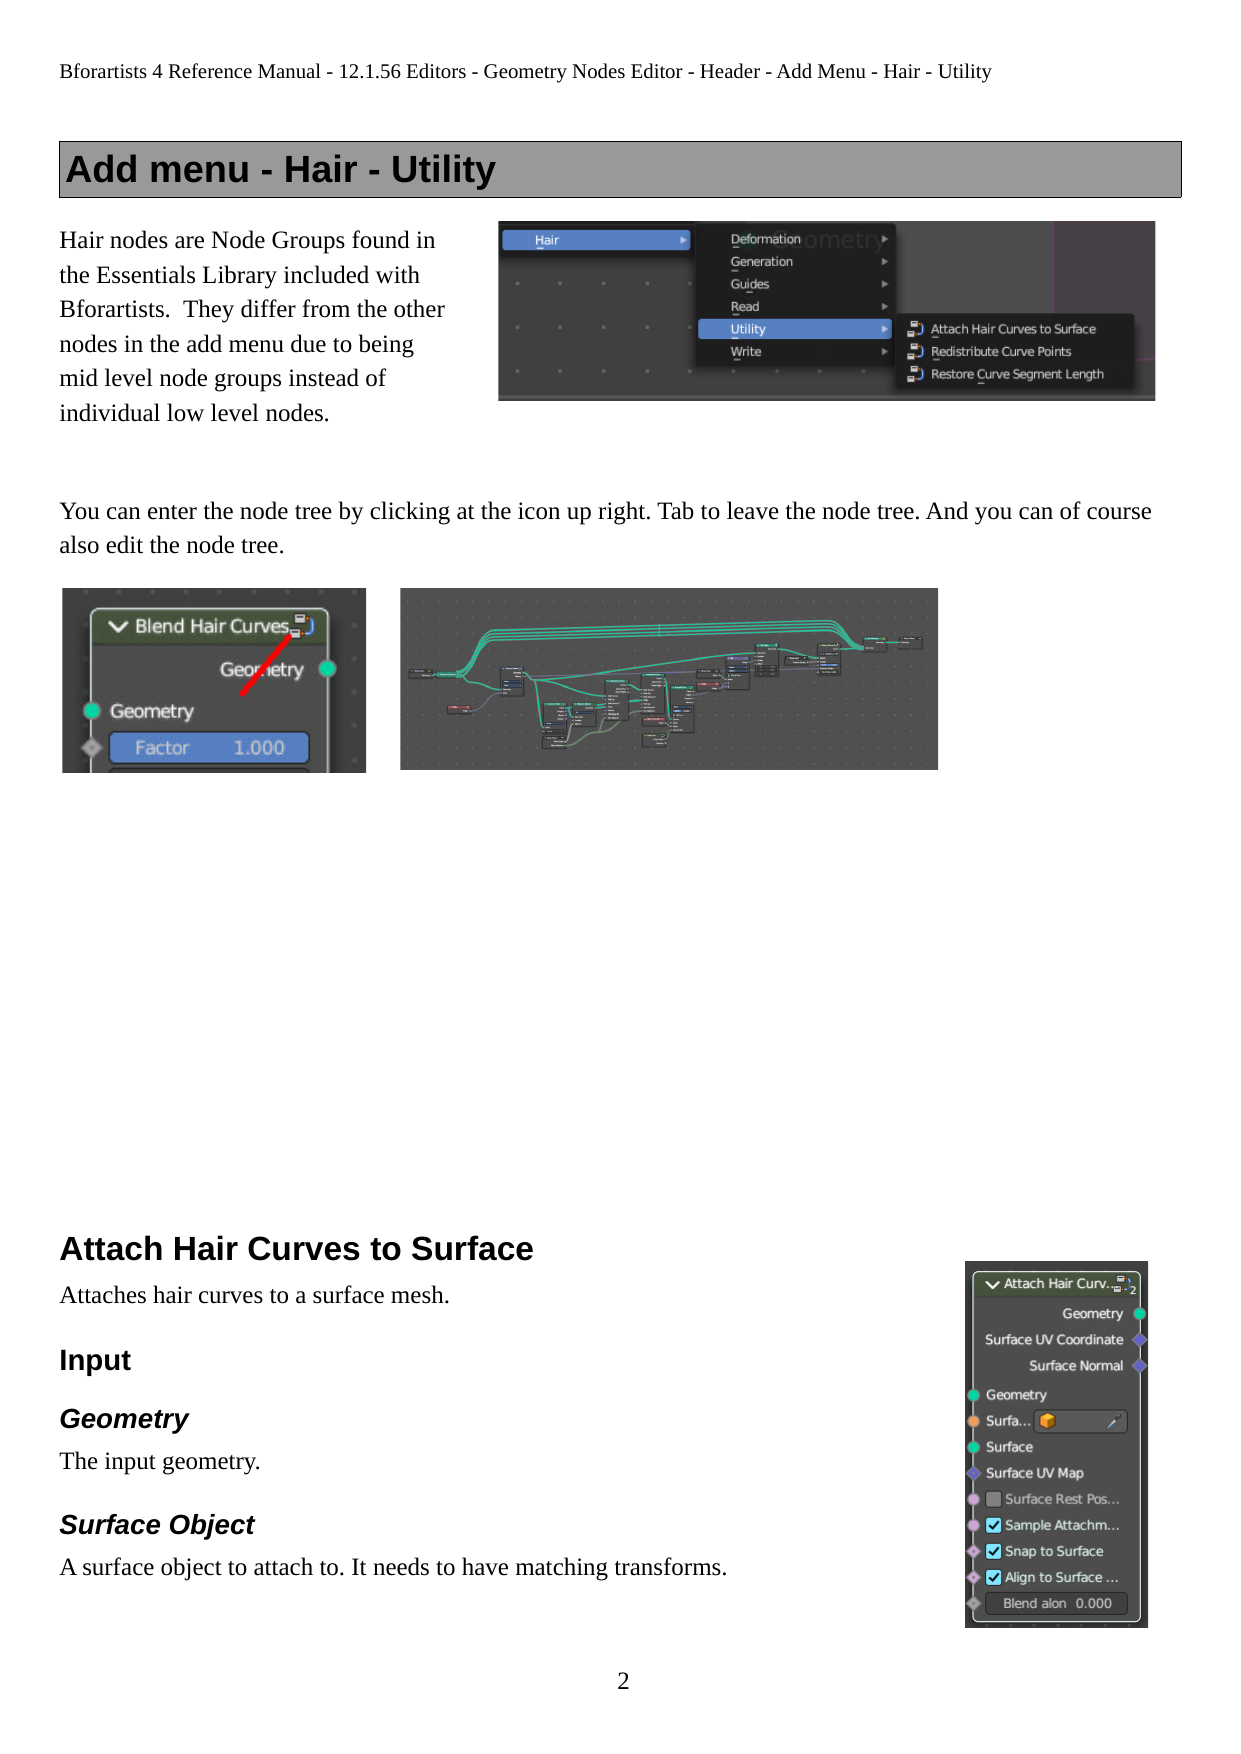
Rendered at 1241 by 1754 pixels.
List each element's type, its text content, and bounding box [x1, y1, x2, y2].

subtitle [1149, 1343, 1181, 1377]
text [1149, 1446, 1181, 1475]
subtitle Surface Object [59, 1508, 965, 1540]
picture [62, 588, 367, 773]
subtitle [1149, 1402, 1181, 1434]
picture [400, 588, 939, 770]
text Attaches hair curves to a surface mesh. [59, 1280, 965, 1308]
picture [965, 1261, 1149, 1628]
subtitle Input [59, 1343, 965, 1377]
subtitle [1149, 1508, 1181, 1540]
text [1149, 1280, 1181, 1308]
text Hair nodes are Node Groups found in the Essentials Library included with Bforartists. They differ from the other nodes in the add menu due to being mid level node groups instead of individual low level nodes. [59, 225, 1181, 427]
table_header Add menu - Hair - Utility [60, 142, 1181, 197]
text You can enter the node tree by clicking at the icon up right. Tab to leave the node tree. And you can of course also edit the node tree. [59, 496, 1181, 559]
subtitle Attach Hair Curves to Surface [59, 1228, 1181, 1267]
text A surface object to attach to. It needs to have matching transforms. [59, 1552, 965, 1581]
picture [498, 221, 1156, 401]
subtitle Geometry [59, 1402, 965, 1434]
text The input geometry. [59, 1446, 965, 1475]
